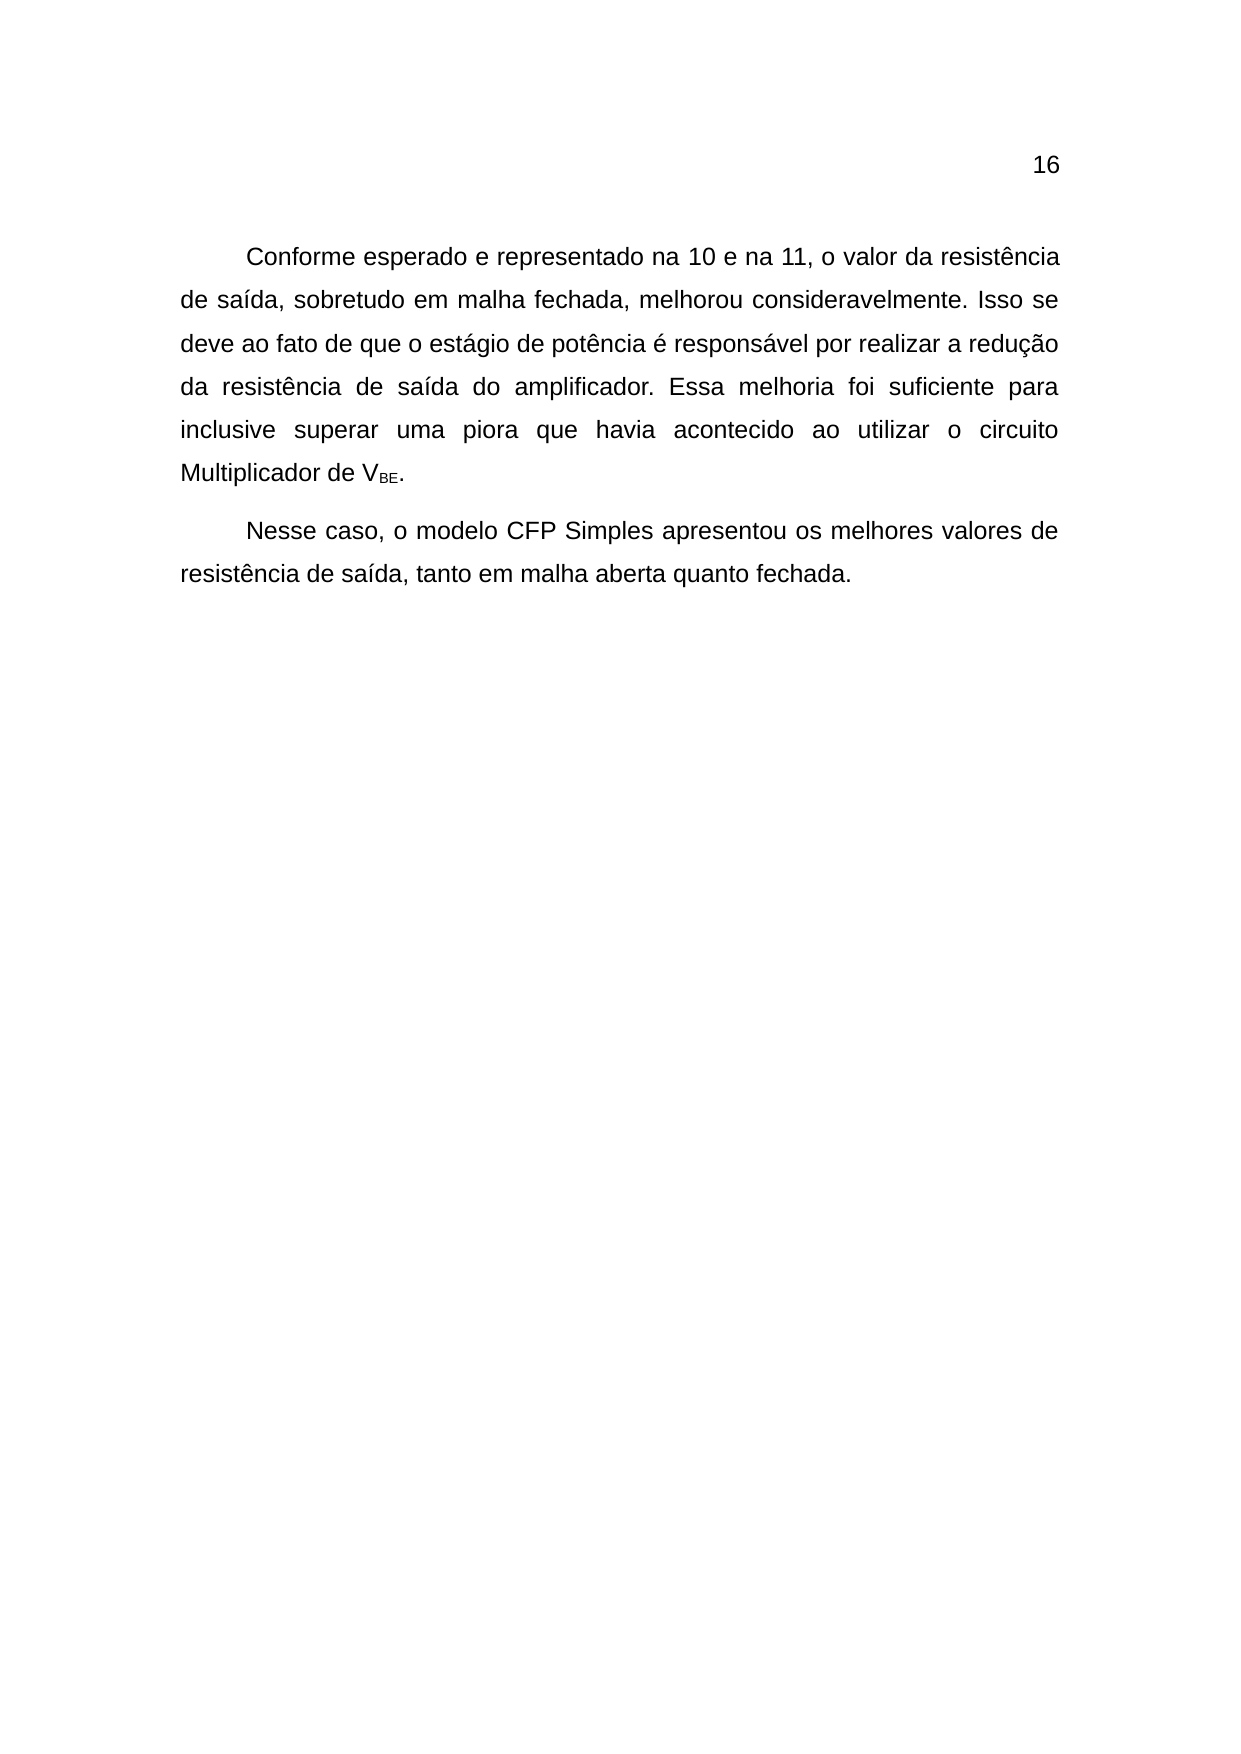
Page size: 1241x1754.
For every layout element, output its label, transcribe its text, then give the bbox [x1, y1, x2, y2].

text Conforme esperado e representado na Tabela 10 e na Tabela 11, o valor da resistência de saída, sobretudo em malha fechada, melhorou consideravelmente. Isso se deve ao fato de que o estágio de potência é responsável por realizar a redução da resistência de saída do amplificador. Essa melhoria foi suficiente para inclusive superar uma piora que havia acontecido ao utilizar o circuito Multiplicador de VBE. [180, 242, 1060, 487]
text Nesse caso, o modelo CFP Simples apresentou os melhores valores de resistência de saída, tanto em malha aberta quanto fechada. [180, 516, 1060, 588]
